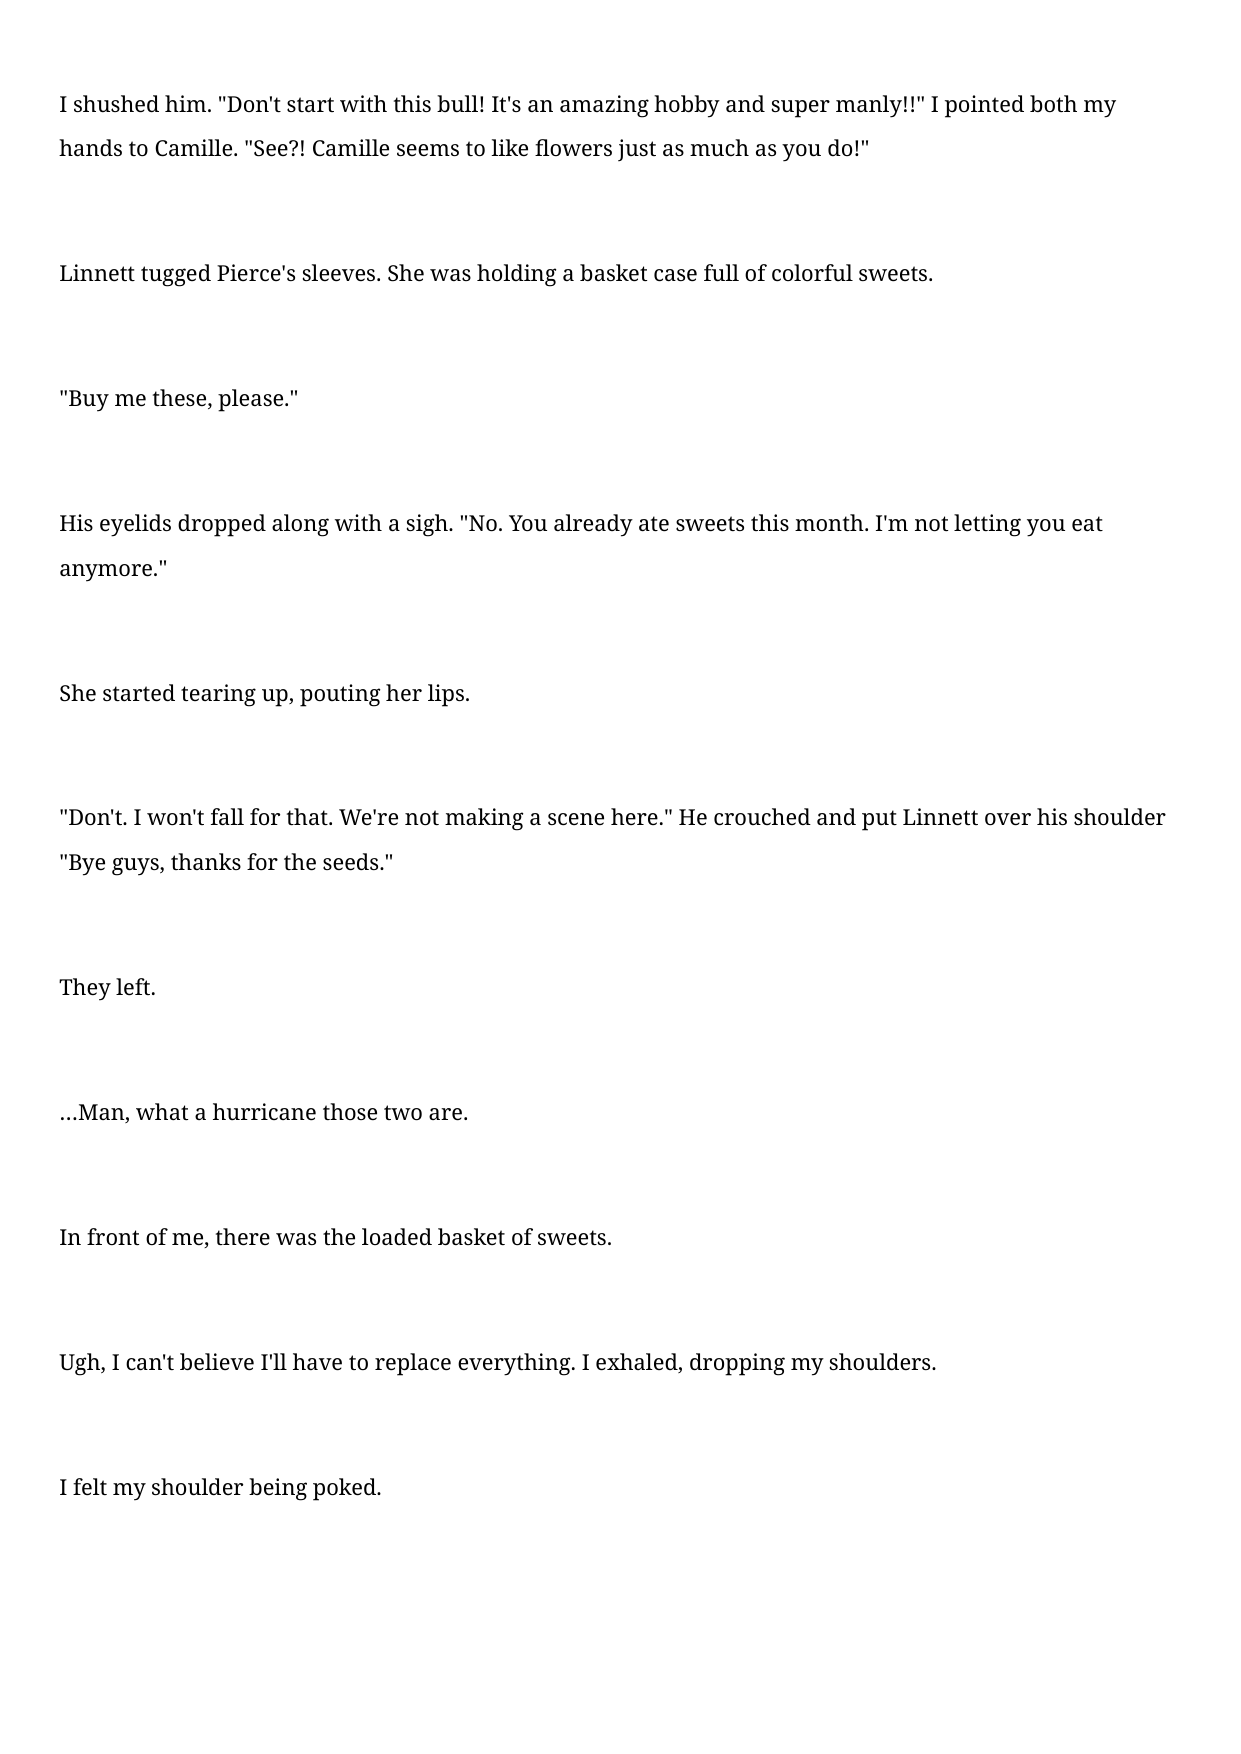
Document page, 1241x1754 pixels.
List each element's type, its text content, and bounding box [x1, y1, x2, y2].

text His eyelids dropped along with a sigh. "No. You already ate sweets this month. I'm not letting you eat anymore." [59, 508, 1181, 582]
text "Don't. I won't fall for that. We're not making a scene here." He crouched and put Linnett over his shoulder "Bye guys, thanks for the seeds." [59, 802, 1181, 877]
text Ugh, I can't believe I'll have to replace everything. I exhaled, dropping my shoulders. [59, 1347, 1181, 1376]
text She started tearing up, pouting her lips. [59, 677, 1181, 707]
text …Man, what a hurricane those two are. [59, 1097, 1181, 1127]
text I shushed him. "Don't start with this bull! It's an amazing hobby and super manly!!" I pointed both my hands to Camille. "See?! Camille seems to like flowers just as much as you do!" [59, 88, 1181, 163]
text Linnett tugged Pierce's sleeves. She was holding a basket case full of colorful sweets. [59, 258, 1181, 288]
text In front of me, there was the loaded basket of sweets. [59, 1222, 1181, 1252]
text I felt my shoulder being poked. [59, 1472, 1181, 1501]
text They left. [59, 972, 1181, 1002]
text "Buy me these, please." [59, 383, 1181, 413]
